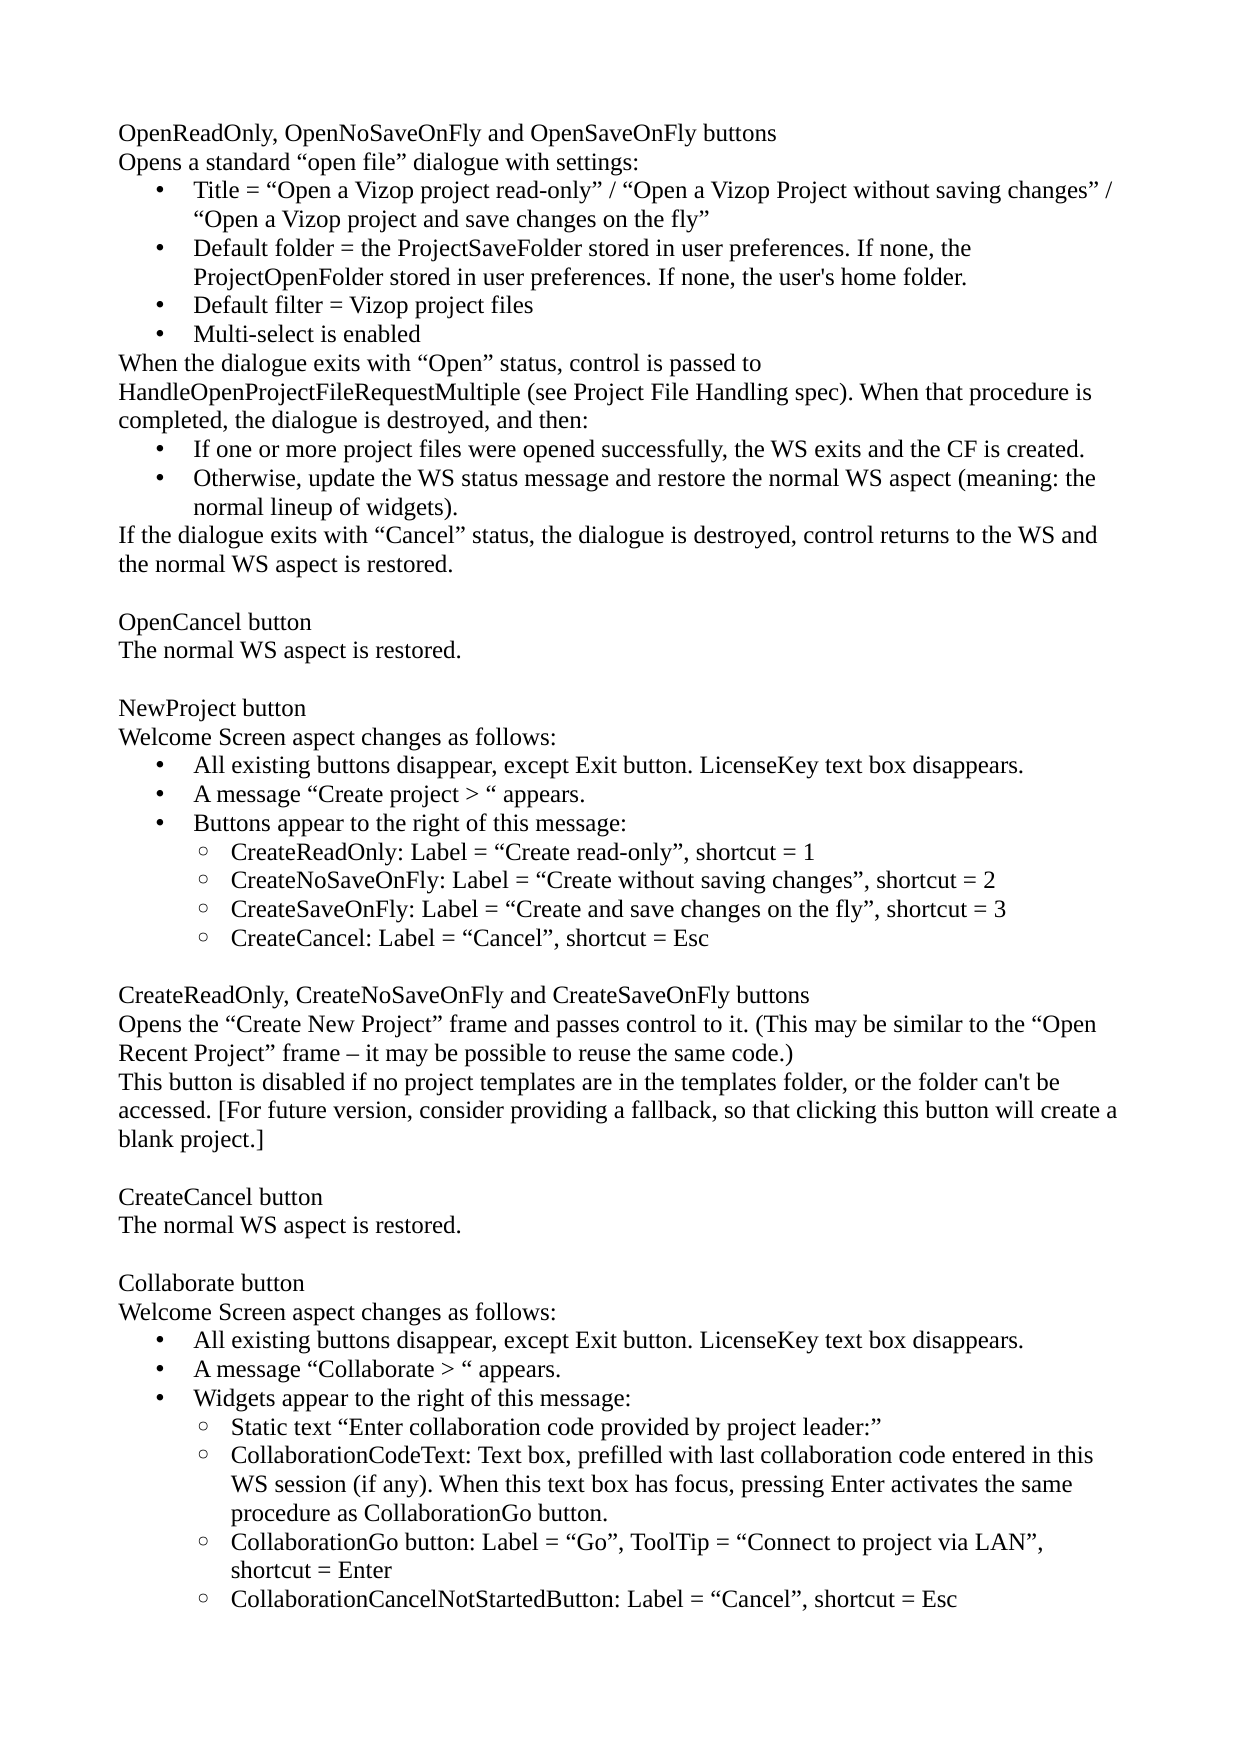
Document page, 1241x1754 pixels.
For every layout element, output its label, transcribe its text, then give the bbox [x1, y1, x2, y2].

text When the dialogue exits with “Open” status, control is passed to HandleOpenProjectFileRequestMultiple (see Project File Handling spec). When that procedure is completed, the dialogue is destroyed, and then: [118, 348, 1122, 434]
list Widgets appear to the right of this message: [156, 1383, 1122, 1412]
list Static text “Enter collaboration code provided by project leader:” [193, 1412, 1122, 1441]
list Default filter = Vizop project files [156, 291, 1122, 319]
text The normal WS aspect is restored. [118, 636, 1122, 664]
list All existing buttons disappear, except Exit button. LicenseKey text box disappears. [156, 751, 1122, 779]
text Opens the “Create New Project” frame and passes control to it. (This may be similar to the “Open Recent Project” frame – it may be possible to reuse the same code.) [118, 1009, 1122, 1067]
list CollaborationGo button: Label = “Go”, ToolTip = “Connect to project via LAN”, shortcut = Enter [193, 1527, 1122, 1584]
list CreateNoSaveOnFly: Label = “Create without saving changes”, shortcut = 2 [193, 866, 1122, 894]
list Title = “Open a Vizop project read-only” / “Open a Vizop Project without saving changes” / “Open a Vizop project and save changes on the fly” [156, 176, 1122, 233]
text Opens a standard “open file” dialogue with settings: [118, 147, 1122, 176]
text The normal WS aspect is restored. [118, 1211, 1122, 1239]
list CreateSaveOnFly: Label = “Create and save changes on the fly”, shortcut = 3 [193, 894, 1122, 923]
list If one or more project files were opened successfully, the WS exits and the CF is created. [156, 434, 1122, 463]
text CreateReadOnly, CreateNoSaveOnFly and CreateSaveOnFly buttons [118, 981, 1122, 1009]
text Welcome Screen aspect changes as follows: [118, 722, 1122, 751]
list CollaborationCancelNotStartedButton: Label = “Cancel”, shortcut = Esc [193, 1584, 1122, 1613]
text OpenCancel button [118, 607, 1122, 636]
text OpenReadOnly, OpenNoSaveOnFly and OpenSaveOnFly buttons [118, 118, 1122, 147]
list Buttons appear to the right of this message: [156, 808, 1122, 837]
list Multi-select is enabled [156, 319, 1122, 348]
list CreateCancel: Label = “Cancel”, shortcut = Esc [193, 923, 1122, 952]
list All existing buttons disappear, except Exit button. LicenseKey text box disappears. [156, 1326, 1122, 1354]
list CreateReadOnly: Label = “Create read-only”, shortcut = 1 [193, 837, 1122, 866]
list A message “Create project > “ appears. [156, 779, 1122, 808]
text Welcome Screen aspect changes as follows: [118, 1297, 1122, 1326]
list A message “Collaborate > “ appears. [156, 1354, 1122, 1383]
text Collaborate button [118, 1268, 1122, 1297]
text CreateCancel button [118, 1182, 1122, 1211]
list Default folder = the ProjectSaveFolder stored in user preferences. If none, the ProjectOpenFolder stored in user preferences. If none, the user's home folder. [156, 233, 1122, 291]
text This button is disabled if no project templates are in the templates folder, or the folder can't be accessed. [For future version, consider providing a fallback, so that clicking this button will create a blank project.] [118, 1067, 1122, 1153]
list Otherwise, update the WS status message and restore the normal WS aspect (meaning: the normal lineup of widgets). [156, 463, 1122, 521]
list CollaborationCodeText: Text box, prefilled with last collaboration code entered in this WS session (if any). When this text box has focus, pressing Enter activates the same procedure as CollaborationGo button. [193, 1441, 1122, 1527]
text NewProject button [118, 693, 1122, 722]
text If the dialogue exits with “Cancel” status, the dialogue is destroyed, control returns to the WS and the normal WS aspect is restored. [118, 521, 1122, 578]
